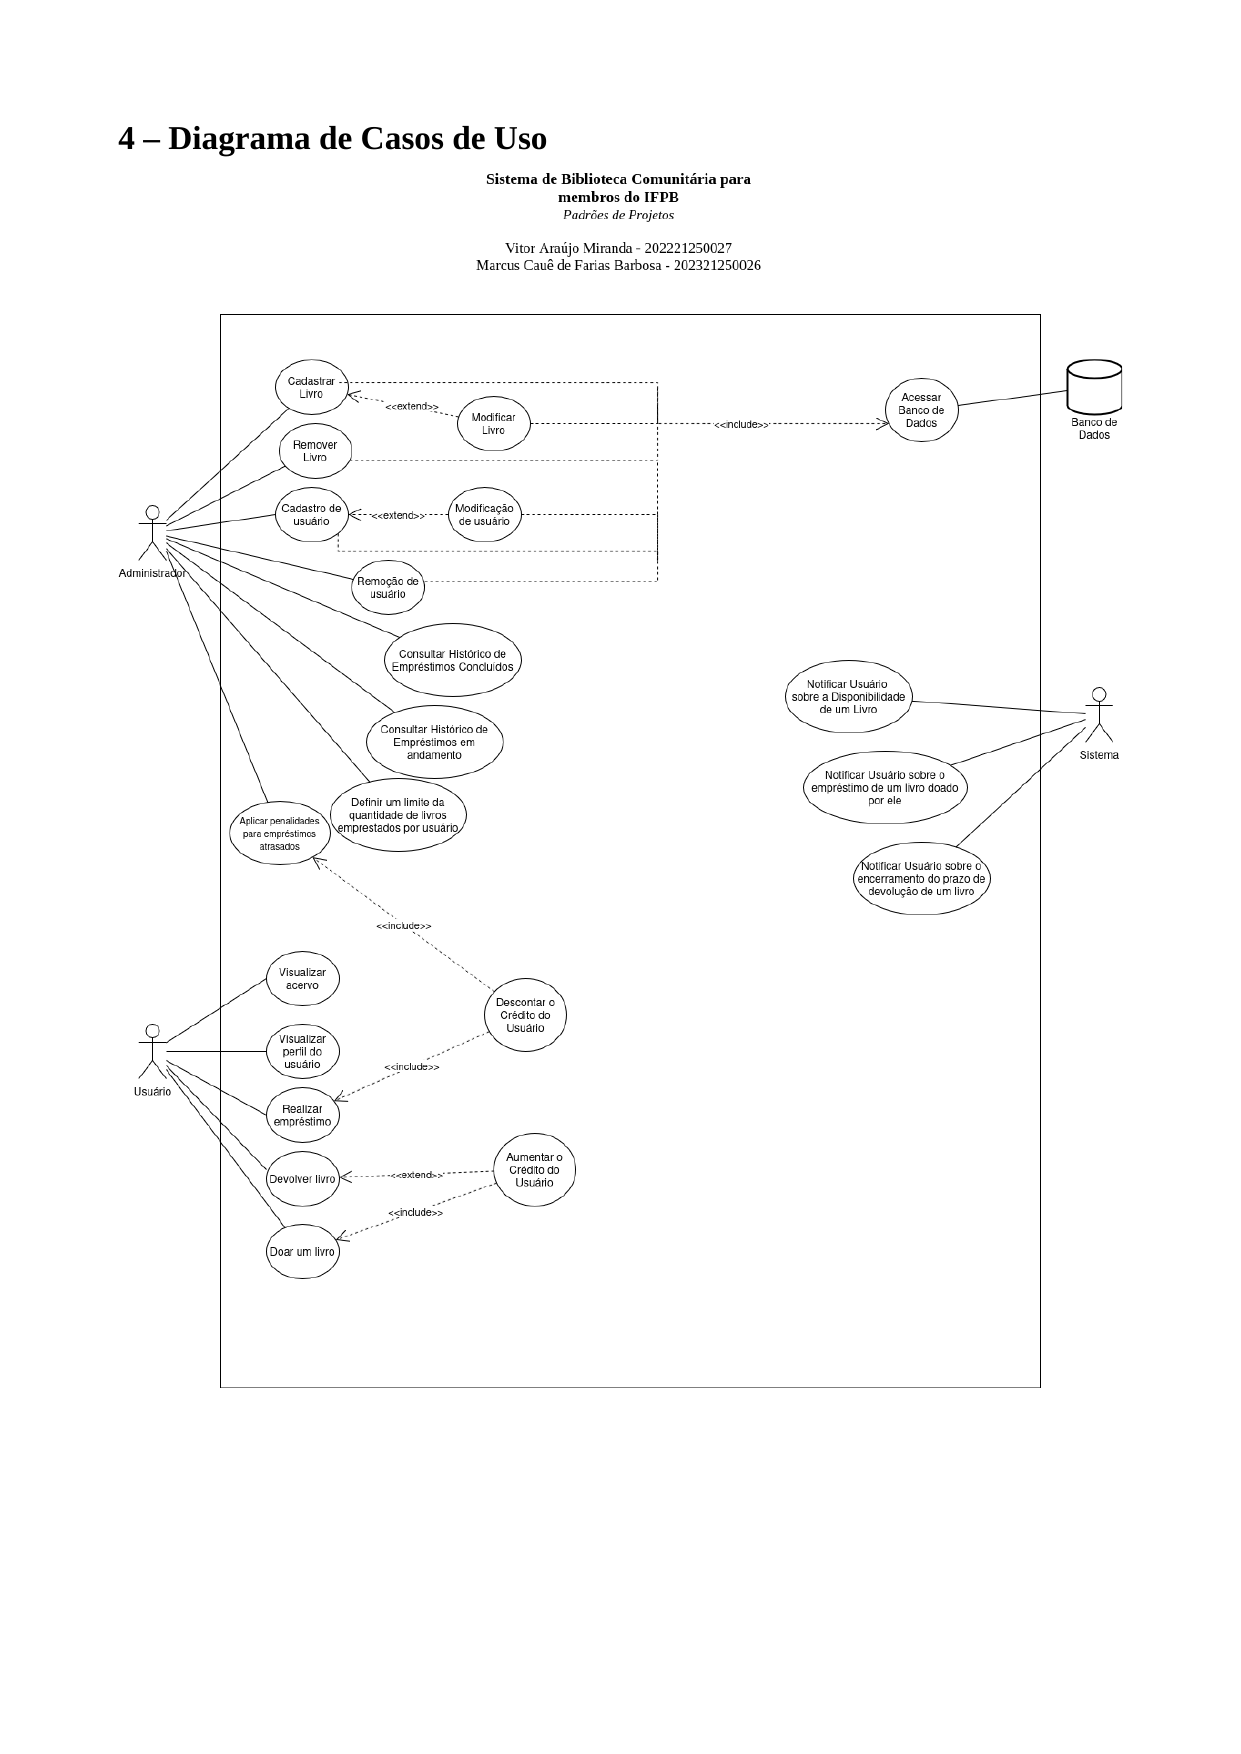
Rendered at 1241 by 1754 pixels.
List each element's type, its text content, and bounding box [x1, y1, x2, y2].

picture [118, 168, 1123, 1388]
subtitle 4 – Diagrama de Casos de Uso [118, 118, 1122, 156]
